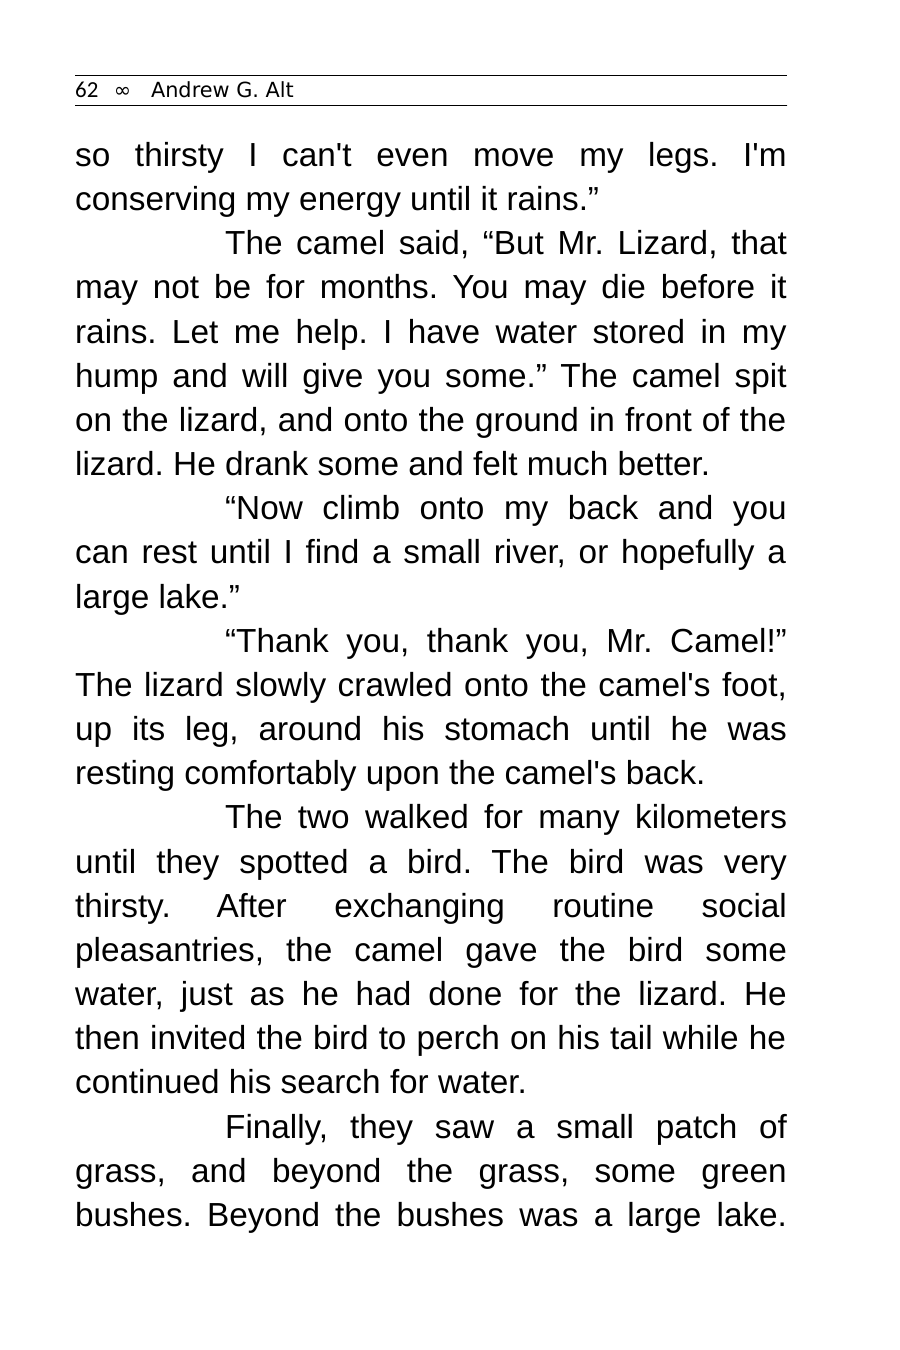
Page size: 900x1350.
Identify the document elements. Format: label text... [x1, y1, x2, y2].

text “Now climb onto my back and you can rest until I find a small river, or hopefully a large lake.” [75, 488, 787, 615]
text The camel said, “But Mr. Lizard, that may not be for months. You may die before it rains. Let me help. I have water stored in my hump and will give you some.” The camel spit on the lizard, and onto the ground in front of the lizard. He drank some and felt much better. [75, 223, 787, 483]
text so thirsty I can't even move my legs. I'm conserving my energy until it rains.” [75, 135, 787, 218]
text Finally, they saw a small patch of grass, and beyond the grass, some green bushes. Beyond the bushes was a large lake. [75, 1107, 787, 1233]
text “Thank you, thank you, Mr. Camel!” The lizard slowly crawled onto the camel's foot, up its leg, around his stomach until he was resting comfortably upon the camel's back. [75, 621, 787, 792]
text The two walked for many kilometers until they spotted a bird. The bird was very thirsty. After exchanging routine social pleasantries, the camel gave the bird some water, just as he had done for the lizard. He then invited the bird to perch on his tail while he continued his search for water. [75, 797, 787, 1101]
